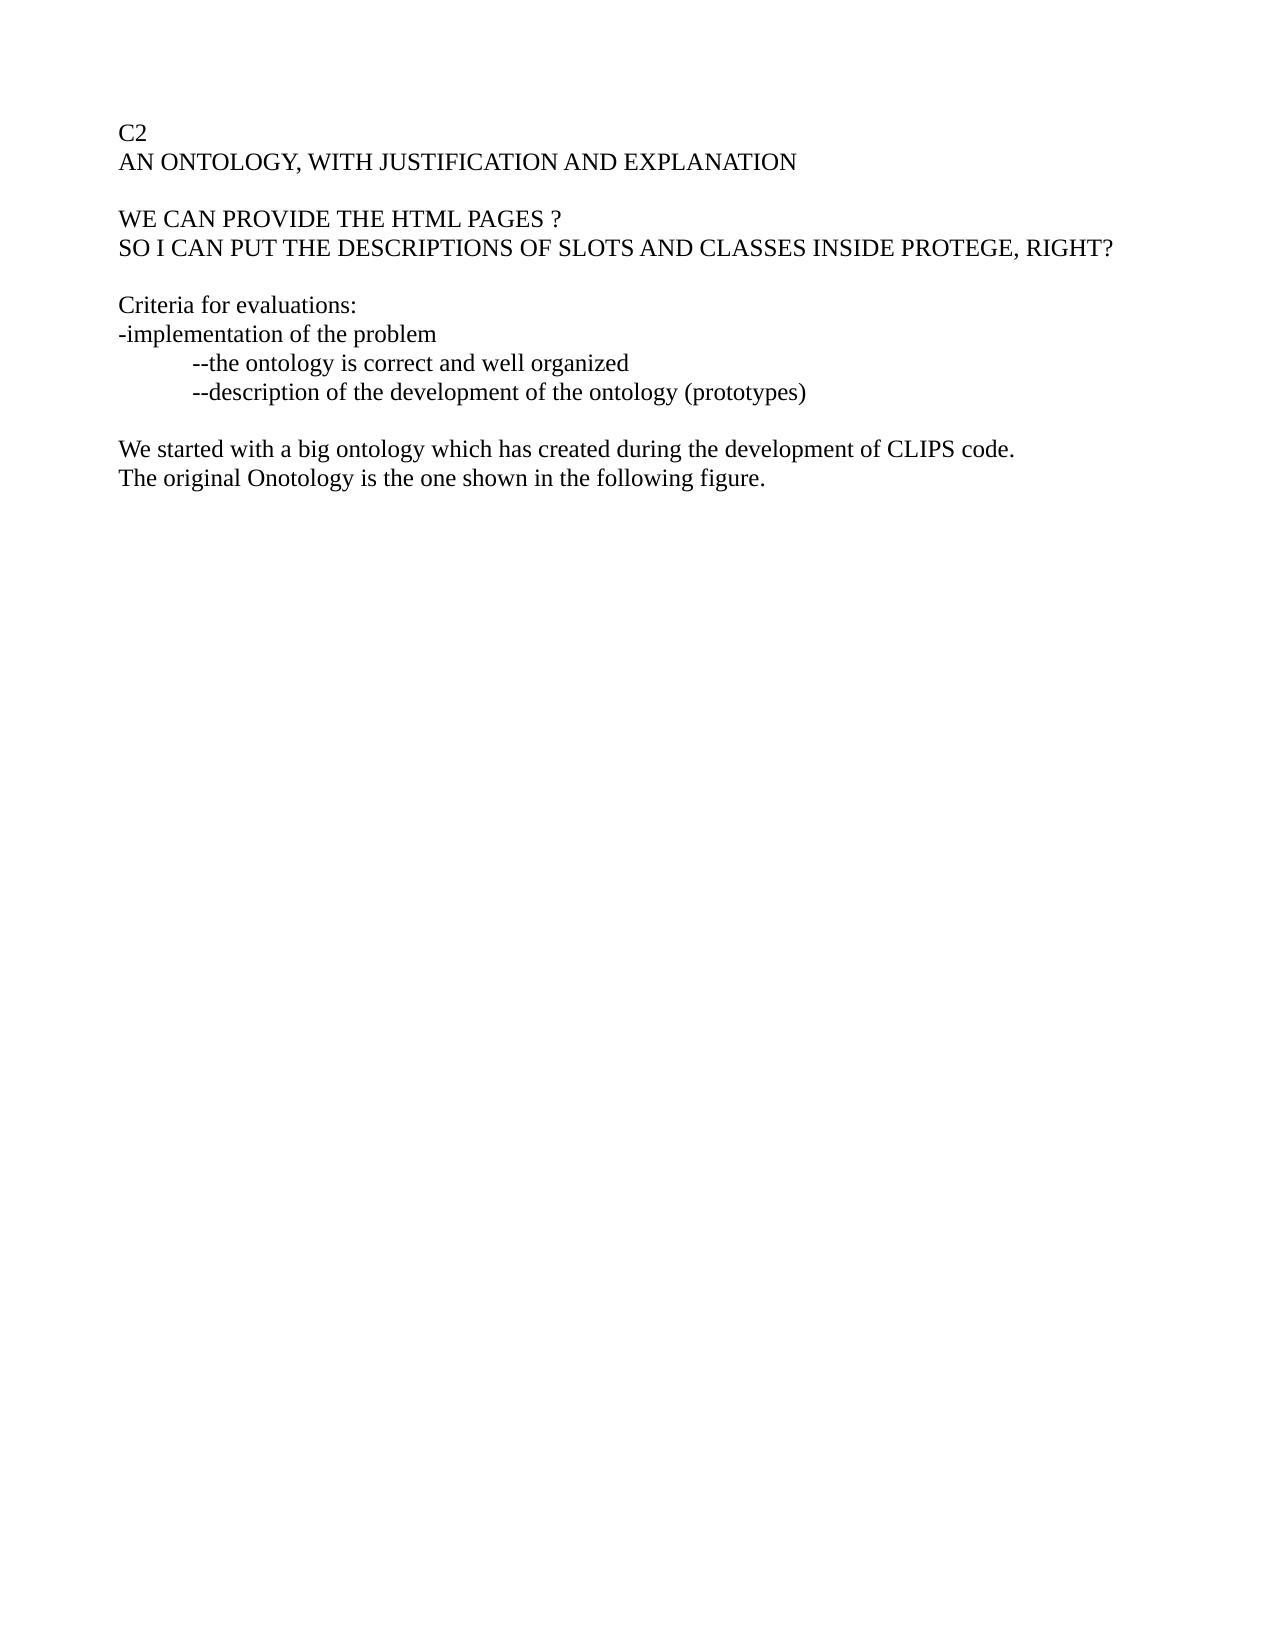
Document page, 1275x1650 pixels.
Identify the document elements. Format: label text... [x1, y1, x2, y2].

text --description of the development of the ontology (prototypes) [118, 377, 1157, 406]
text --the ontology is correct and well organized [118, 348, 1157, 377]
text -implementation of the problem [118, 319, 1157, 348]
text We started with a big ontology which has created during the development of CLIPS code. [118, 434, 1157, 463]
text AN ONTOLOGY, WITH JUSTIFICATION AND EXPLANATION [118, 147, 1157, 176]
text WE CAN PROVIDE THE HTML PAGES ? [118, 204, 1157, 233]
text The original Onotology is the one shown in the following figure. [118, 463, 1157, 492]
text C2 [118, 118, 1157, 147]
text SO I CAN PUT THE DESCRIPTIONS OF SLOTS AND CLASSES INSIDE PROTEGE, RIGHT? [118, 233, 1157, 262]
text Criteria for evaluations: [118, 291, 1157, 319]
